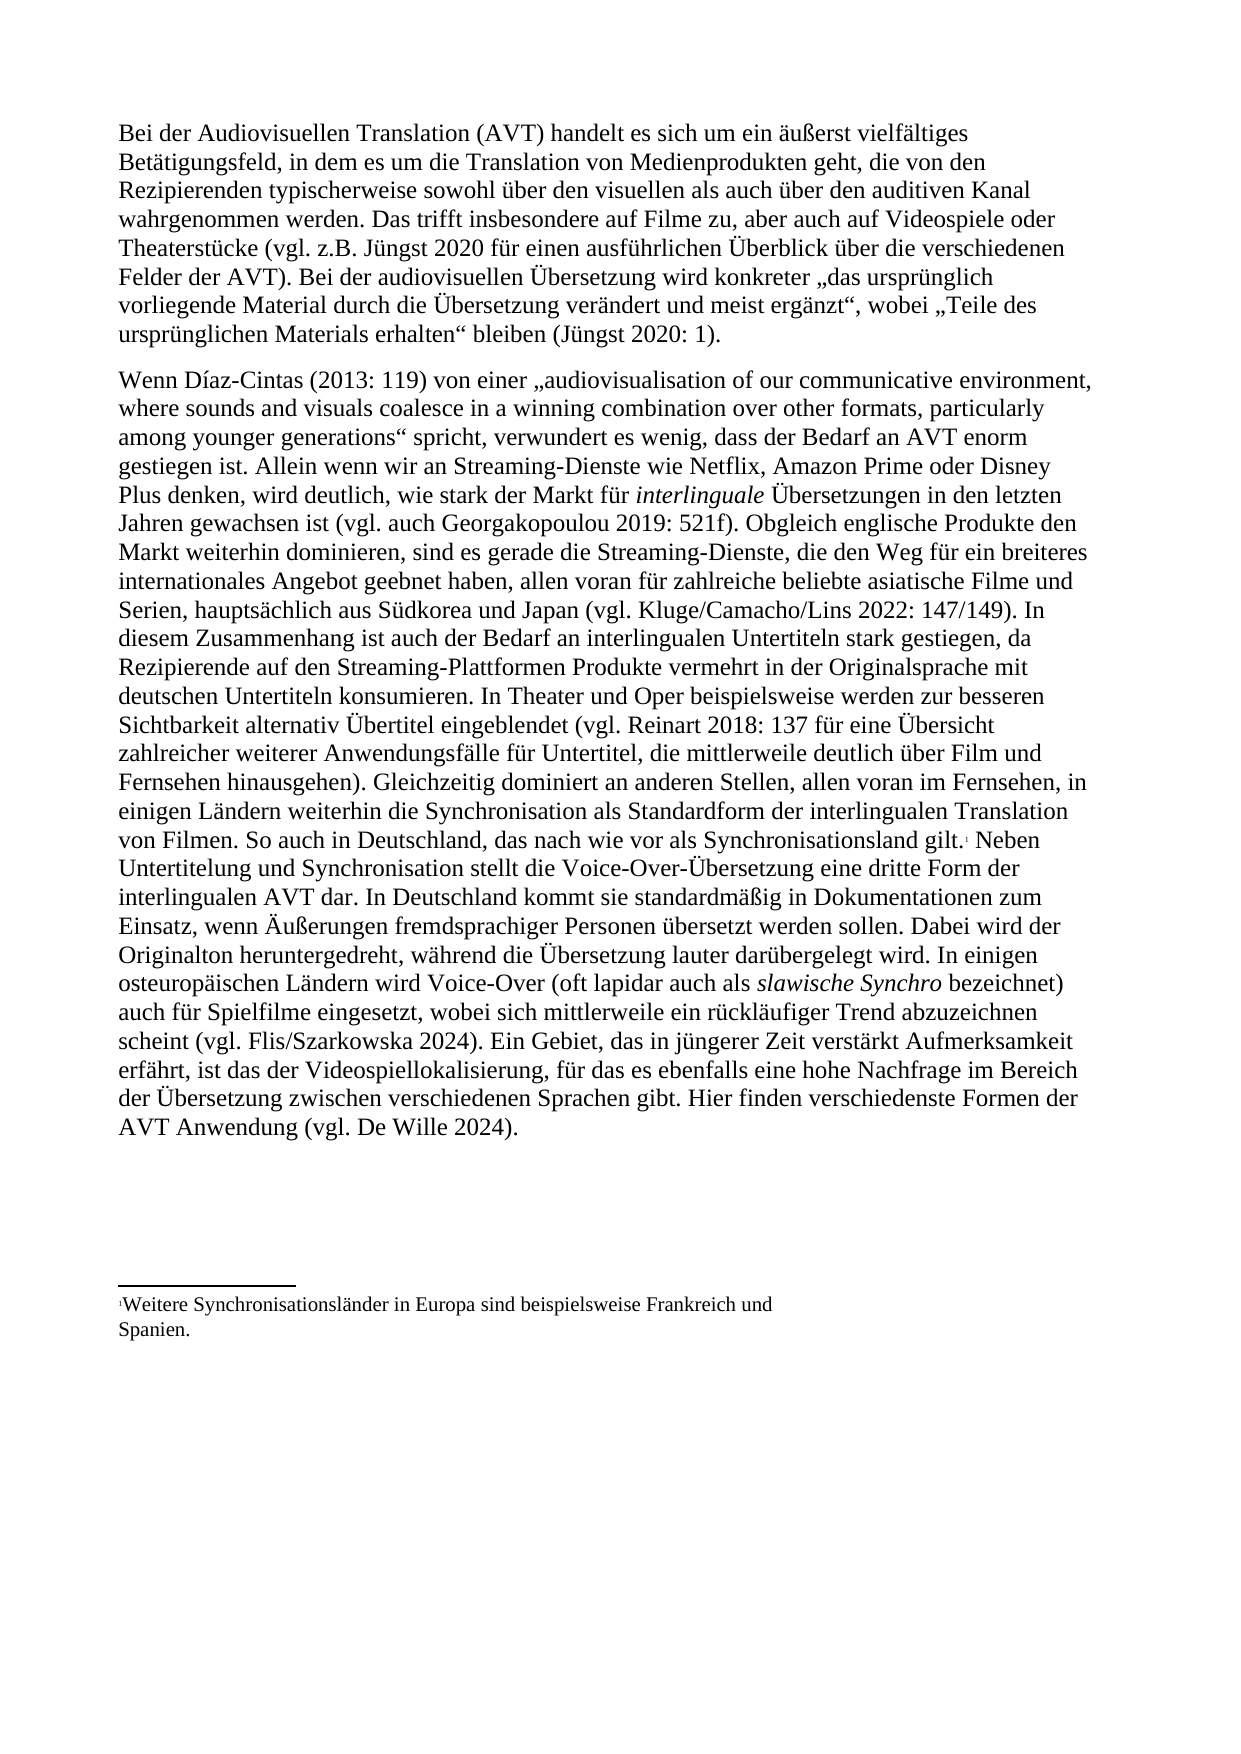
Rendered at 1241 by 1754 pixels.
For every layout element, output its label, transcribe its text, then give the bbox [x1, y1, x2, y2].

text Wenn Díaz-Cintas (2013: 119) von einer „audiovisualisation of our communicative environment, where sounds and visuals coalesce in a winning combination over other formats, particularly among younger generations“ spricht, verwundert es wenig, dass der Bedarf an AVT enorm gestiegen ist. Allein wenn wir an Streaming-Dienste wie Netflix, Amazon Prime oder Disney Plus denken, wird deutlich, wie stark der Markt für interlinguale Übersetzungen in den letzten Jahren gewachsen ist (vgl. auch Georgakopoulou 2019: 521f). Obgleich englische Produkte den Markt weiterhin dominieren, sind es gerade die Streaming-Dienste, die den Weg für ein breiteres internationales Angebot geebnet haben, allen voran für zahlreiche beliebte asiatische Filme und Serien, hauptsächlich aus Südkorea und Japan (vgl. Kluge/Camacho/Lins 2022: 147/149). In diesem Zusammenhang ist auch der Bedarf an interlingualen Untertiteln stark gestiegen, da Rezipierende auf den Streaming-Plattformen Produkte vermehrt in der Originalsprache mit deutschen Untertiteln konsumieren. In Theater und Oper beispielsweise werden zur besseren Sichtbarkeit alternativ Übertitel eingeblendet (vgl. Reinart 2018: 137 für eine Übersicht zahlreicher weiterer Anwendungsfälle für Untertitel, die mittlerweile deutlich über Film und Fernsehen hinausgehen). Gleichzeitig dominiert an anderen Stellen, allen voran im Fernsehen, in einigen Ländern weiterhin die Synchronisation als Standardform der interlingualen Translation von Filmen. So auch in Deutschland, das nach wie vor als Synchronisationsland gilt. Neben Untertitelung und Synchronisation stellt die Voice-Over-Übersetzung eine dritte Form der interlingualen AVT dar. In Deutschland kommt sie standardmäßig in Dokumentationen zum Einsatz, wenn Äußerungen fremdsprachiger Personen übersetzt werden sollen. Dabei wird der Originalton heruntergedreht, während die Übersetzung lauter darübergelegt wird. In einigen osteuropäischen Ländern wird Voice-Over (oft lapidar auch als slawische Synchro bezeichnet) auch für Spielfilme eingesetzt, wobei sich mittlerweile ein rückläufiger Trend abzuzeichnen scheint (vgl. Flis/Szarkowska 2024). Ein Gebiet, das in jüngerer Zeit verstärkt Aufmerksamkeit erfährt, ist das der Videospiellokalisierung, für das es ebenfalls eine hohe Nachfrage im Bereich der Übersetzung zwischen verschiedenen Sprachen gibt. Hier finden verschiedenste Formen der AVT Anwendung (vgl. De Wille 2024). [118, 365, 1093, 1141]
text Weitere Synchronisationsländer in Europa sind beispielsweise Frankreich und Spanien. [118, 1292, 827, 1341]
text Bei der Audiovisuellen Translation (AVT) handelt es sich um ein äußerst vielfältiges Betätigungsfeld, in dem es um die Translation von Medienprodukten geht, die von den Rezipierenden typischerweise sowohl über den visuellen als auch über den auditiven Kanal wahrgenommen werden. Das trifft insbesondere auf Filme zu, aber auch auf Videospiele oder Theaterstücke (vgl. z.B. Jüngst 2020 für einen ausführlichen Überblick über die verschiedenen Felder der AVT). Bei der audiovisuellen Übersetzung wird konkreter „das ursprünglich vorliegende Material durch die Übersetzung verändert und meist ergänzt“, wobei „Teile des ursprünglichen Materials erhalten“ bleiben (Jüngst 2020: 1). [118, 118, 1093, 348]
